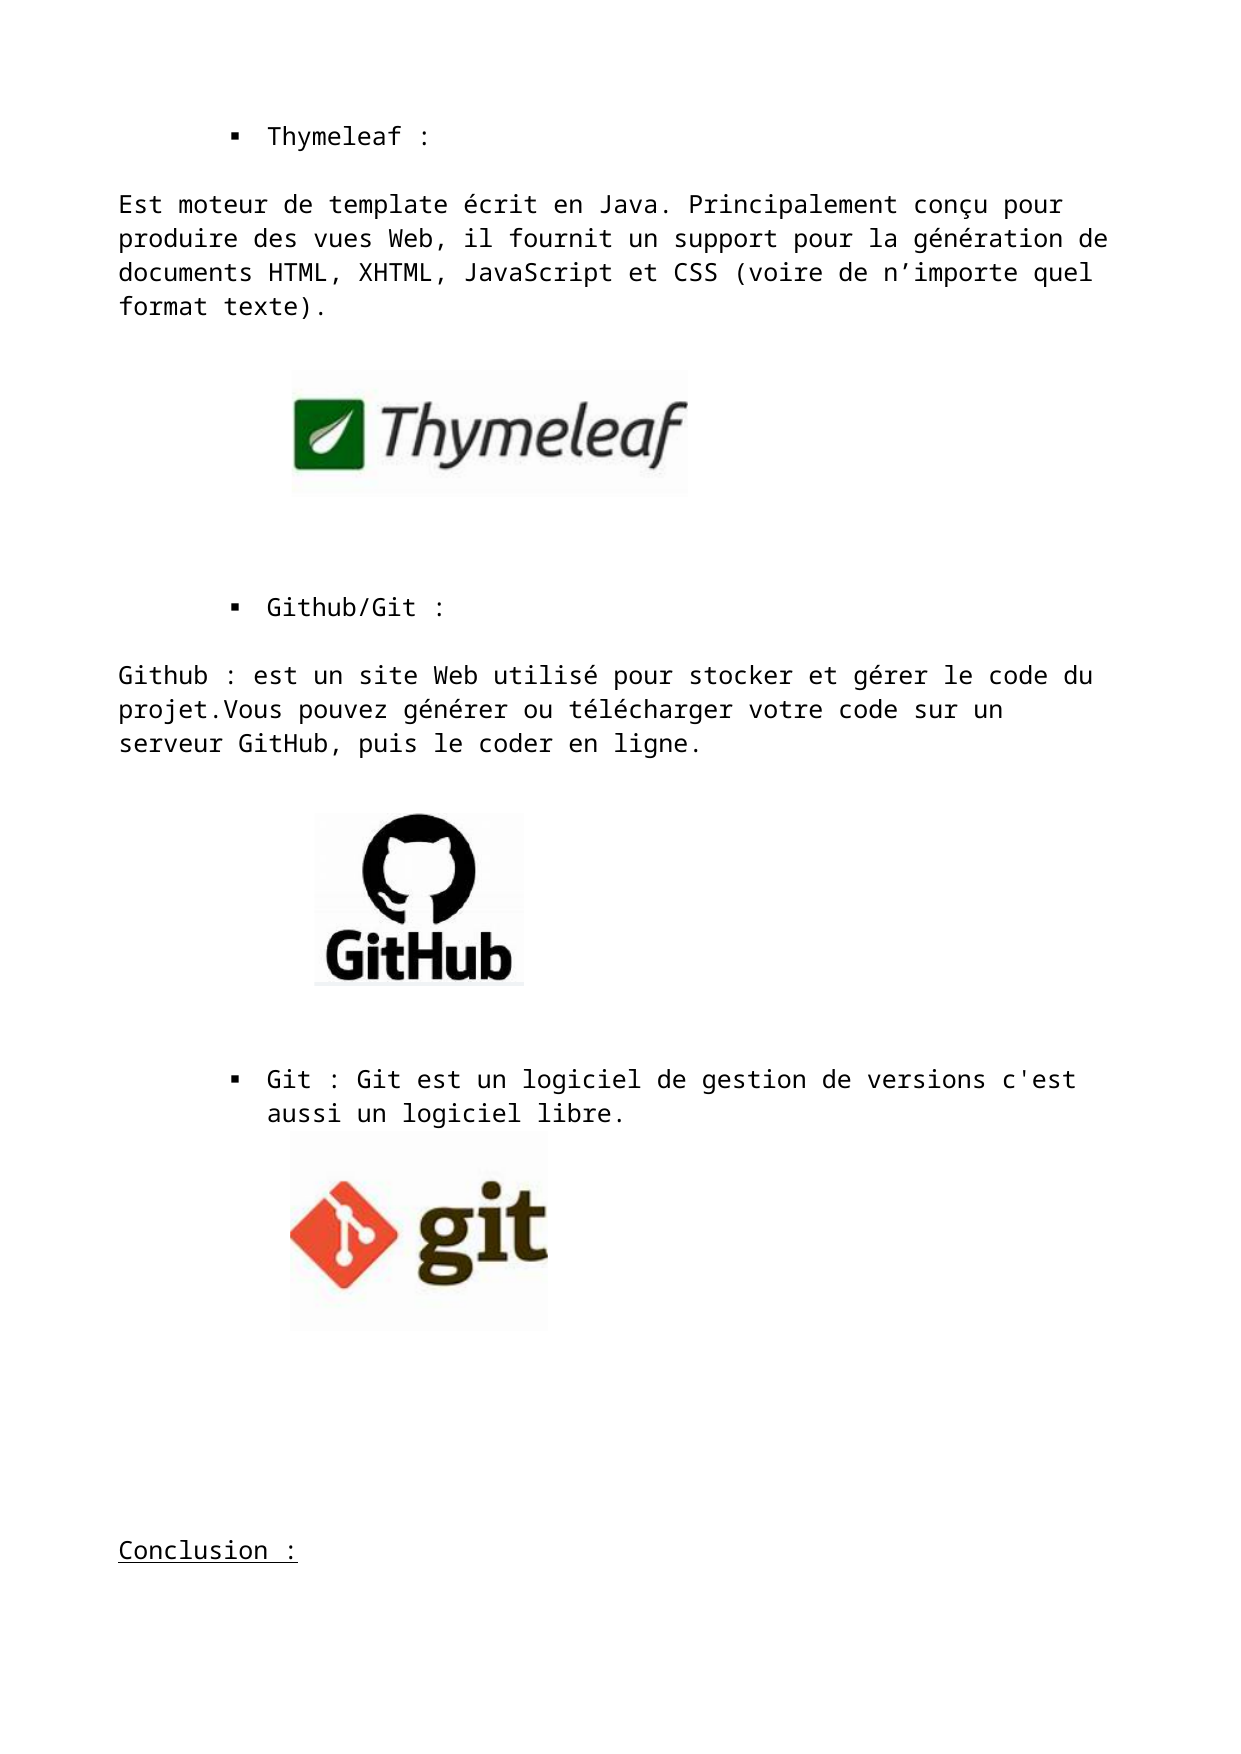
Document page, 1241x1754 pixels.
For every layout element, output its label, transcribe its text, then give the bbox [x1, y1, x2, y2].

list Thymeleaf : [229, 118, 1122, 152]
picture [314, 813, 524, 986]
text Conclusion : [118, 1533, 1122, 1567]
picture [289, 1131, 553, 1331]
text Est moteur de template écrit en Java. Principalement conçu pour produire des vues Web, il fournit un support pour la génération de documents HTML, XHTML, JavaScript et CSS (voire de n’importe quel format texte). [118, 186, 1122, 322]
picture [291, 370, 688, 497]
list Github/Git : [229, 590, 1122, 624]
text Github : est un site Web utilisé pour stocker et gérer le code du projet.Vous pouvez générer ou télécharger votre code sur un serveur GitHub, puis le coder en ligne. [118, 658, 1122, 760]
list Git : Git est un logiciel de gestion de versions c'est aussi un logiciel libre. [229, 1061, 1122, 1129]
